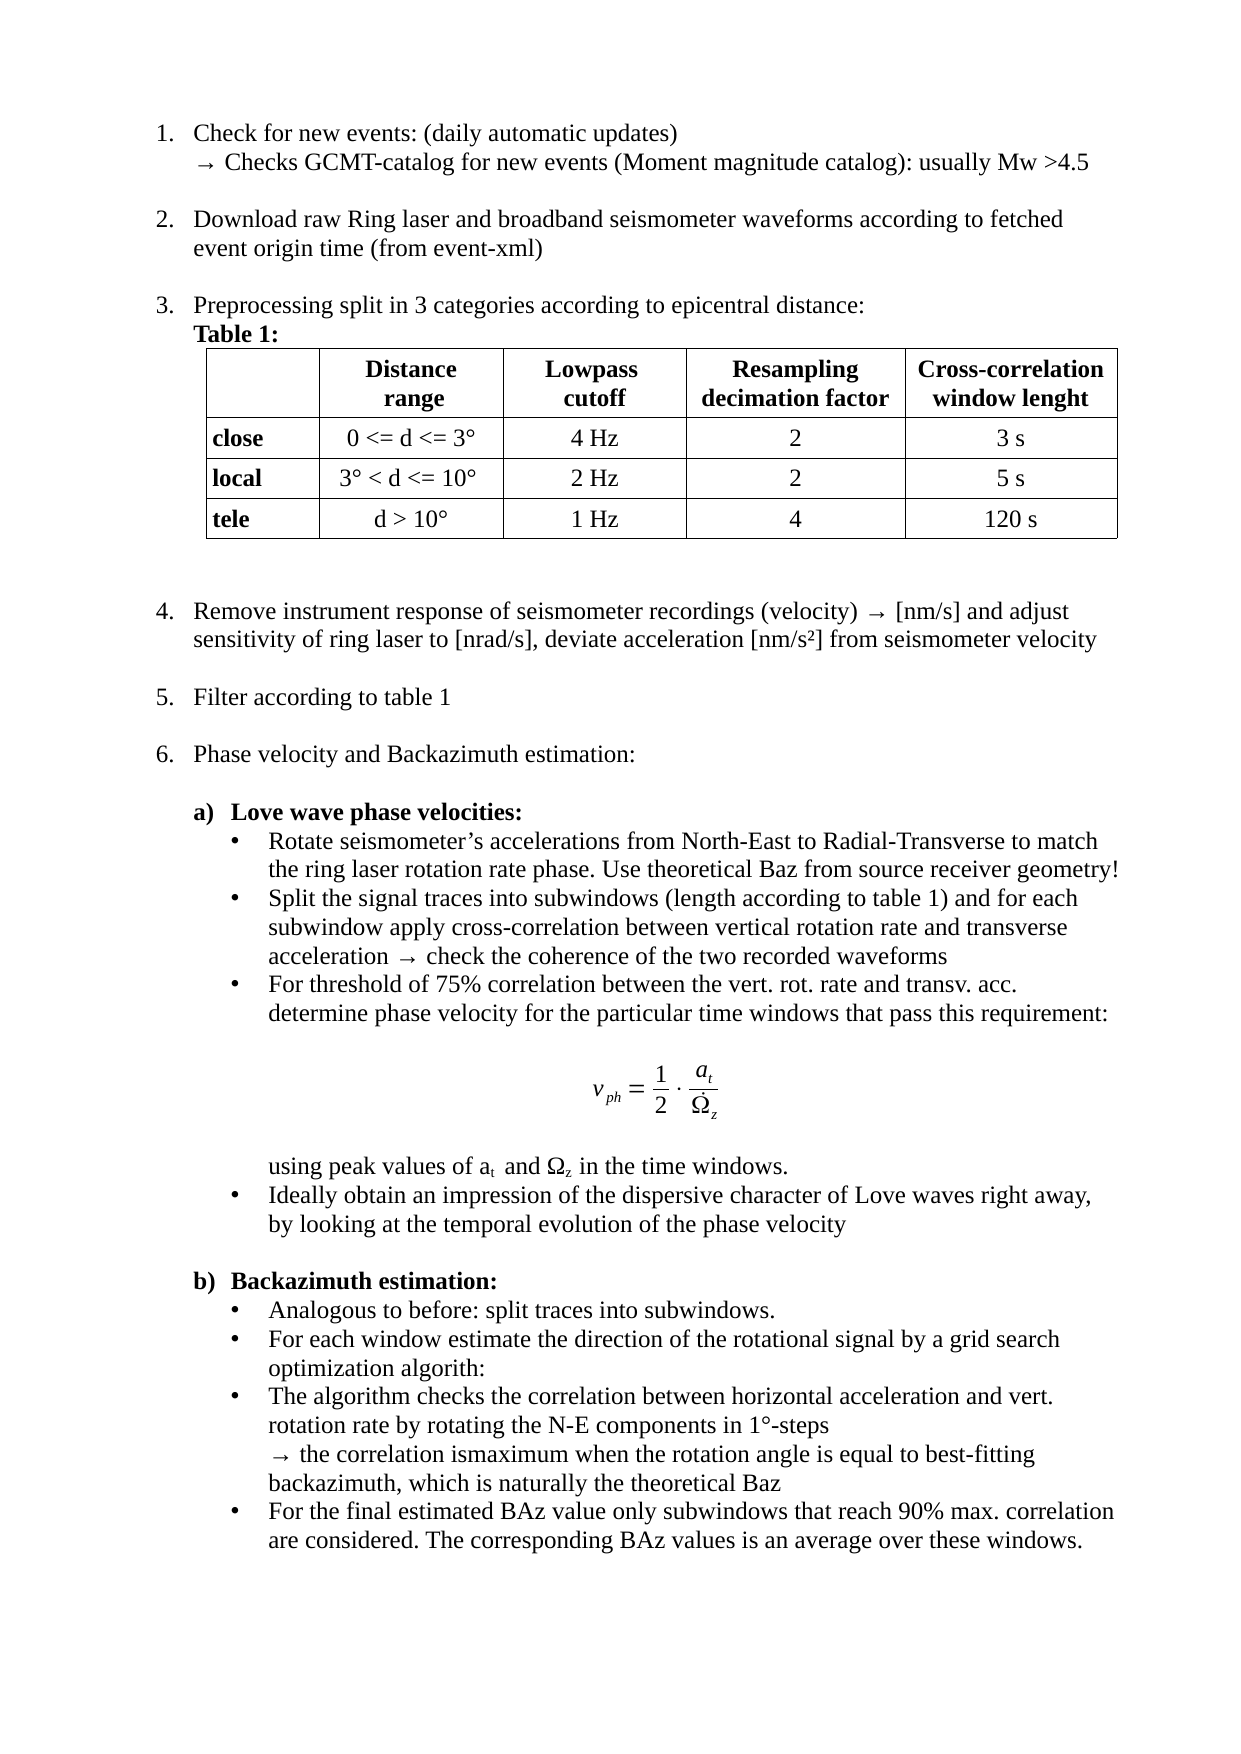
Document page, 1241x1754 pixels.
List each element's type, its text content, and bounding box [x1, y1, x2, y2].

table_header Distance range [320, 349, 503, 417]
list using peak values of at and Ωz in the time windows. [231, 1151, 1122, 1180]
table_cell 3° < d <= 10° [320, 459, 503, 498]
list Filter according to table 1 [156, 682, 1122, 711]
table_cell close [207, 418, 319, 457]
list Analogous to before: split traces into subwindows. [231, 1295, 1122, 1324]
table_cell 0 <= d <= 3° [320, 418, 503, 457]
list Table 1: [156, 319, 1122, 348]
table_cell 2 Hz [504, 459, 686, 498]
list Split the signal traces into subwindows (length according to table 1) and for each subwindow apply cross-correlation between vertical rotation rate and transverse acceleration → check the coherence of the two recorded waveforms [231, 883, 1122, 969]
table_cell local [207, 459, 319, 498]
table_cell 2 [687, 459, 905, 498]
list Preprocessing split in 3 categories according to epicentral distance: [156, 291, 1122, 319]
list Backazimuth estimation: [193, 1266, 1122, 1295]
table_cell 120 s [906, 499, 1117, 538]
list → the correlation ismaximum when the rotation angle is equal to best-fitting backazimuth, which is naturally the theoretical Baz [231, 1439, 1122, 1496]
table_cell 4 [687, 499, 905, 538]
list Check for new events: (daily automatic updates) [156, 118, 1122, 147]
table_header [207, 349, 319, 417]
list Rotate seismometer’s accelerations from North-East to Radial-Transverse to match the ring laser rotation rate phase. Use theoretical Baz from source receiver geometry! [231, 826, 1122, 883]
table_cell 4 Hz [504, 418, 686, 457]
list The algorithm checks the correlation between horizontal acceleration and vert. rotation rate by rotating the N-E components in 1°-steps [231, 1381, 1122, 1439]
list For each window estimate the direction of the rotational signal by a grid search optimization algorith: [231, 1324, 1122, 1381]
list → Checks GCMT-catalog for new events (Moment magnitude catalog): usually Mw >4.5 [156, 147, 1122, 176]
list Remove instrument response of seismometer recordings (velocity) → [nm/s] and adjust sensitivity of ring laser to [nrad/s], deviate acceleration [nm/s²] from seismometer velocity [156, 596, 1122, 653]
table_cell 1 Hz [504, 499, 686, 538]
table_header Resampling decimation factor [687, 349, 905, 417]
list Love wave phase velocities: [193, 797, 1122, 826]
table_header Cross-correlation window lenght [906, 349, 1117, 417]
table_cell d > 10° [320, 499, 503, 538]
list Phase velocity and Backazimuth estimation: [156, 739, 1122, 768]
table_cell 2 [687, 418, 905, 457]
table_cell 5 s [906, 459, 1117, 498]
list For the final estimated BAz value only subwindows that reach 90% max. correlation are considered. The corresponding BAz values is an average over these windows. [231, 1496, 1122, 1554]
table_header Lowpass cutoff [504, 349, 686, 417]
list Download raw Ring laser and broadband seismometer waveforms according to fetched event origin time (from event-xml) [156, 204, 1122, 262]
table_cell tele [207, 499, 319, 538]
list Ideally obtain an impression of the dispersive character of Love waves right away, by looking at the temporal evolution of the phase velocity [231, 1180, 1122, 1238]
table_cell 3 s [906, 418, 1117, 457]
list For threshold of 75% correlation between the vert. rot. rate and transv. acc. determine phase velocity for the particular time windows that pass this requirement: [231, 969, 1122, 1027]
